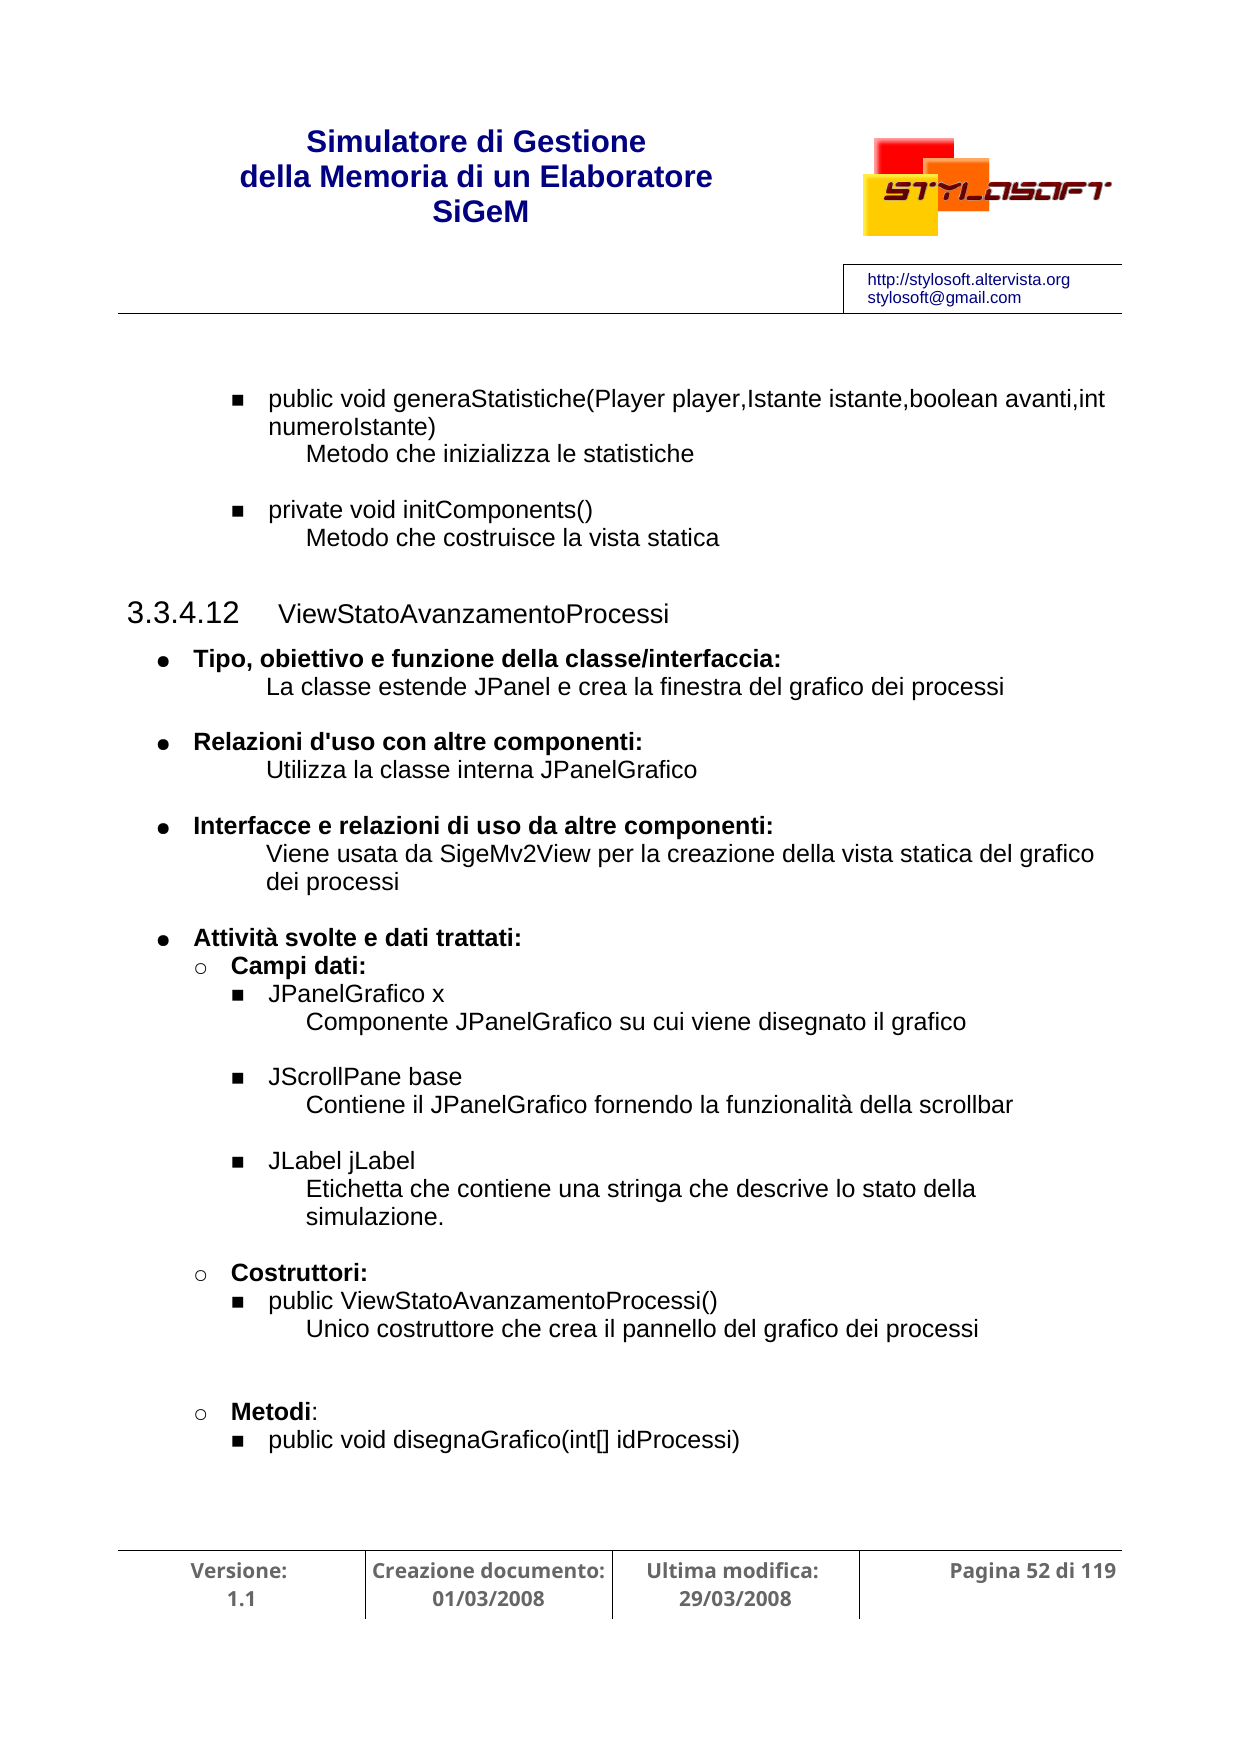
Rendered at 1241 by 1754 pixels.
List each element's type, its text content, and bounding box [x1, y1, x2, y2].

picture [848, 123, 1117, 247]
list Componente JPanelGrafico su cui viene disegnato il grafico [268, 979, 1122, 1007]
list JLabel jLabel [231, 1119, 1122, 1147]
list La classe estende JPanel e crea la finestra del grafico dei processi [156, 644, 1122, 672]
list private void initComponents() [231, 468, 1122, 496]
list Metodo che inizializza le statistiche [268, 412, 1122, 440]
list Tipo, obiettivo e funzione della classe/interfaccia: [156, 616, 1122, 644]
list public void generaStatistiche(Player player,Istante istante,boolean avanti,int numeroIstante) [231, 357, 1122, 412]
list Etichetta che contiene una stringa che descrive lo stato della simulazione. [268, 1147, 1122, 1203]
list JScrollPane base [231, 1035, 1122, 1063]
list Attività svolte e dati trattati: [156, 896, 1122, 923]
list Utilizza la classe interna JPanelGrafico [156, 728, 1122, 756]
subtitle ViewStatoAvanzamentoProcessi [118, 567, 1122, 602]
list public void disegnaGrafico(int[] idProcessi) [231, 1398, 1122, 1426]
list Metodo che costruisce la vista statica [268, 496, 1122, 524]
list JPanelGrafico x [231, 951, 1122, 979]
list Costruttori: [193, 1231, 1122, 1258]
list Contiene il JPanelGrafico fornendo la funzionalità della scrollbar [268, 1063, 1122, 1091]
list Richiama il metodo disegnaJPanelGrafico(int[] idProcessi) della classe interna JPanelGrafico, che disegna il grafico. [268, 1426, 1122, 1482]
list Interfacce e relazioni di uso da altre componenti: [156, 784, 1122, 812]
list public ViewStatoAvanzamentoProcessi() [231, 1258, 1122, 1286]
list Metodi: [193, 1370, 1122, 1398]
list Campi dati: [193, 923, 1122, 951]
list Viene usata da SigeMv2View per la creazione della vista statica del grafico dei processi [156, 812, 1122, 868]
list Relazioni d'uso con altre componenti: [156, 700, 1122, 728]
list Unico costruttore che crea il pannello del grafico dei processi [268, 1286, 1122, 1314]
